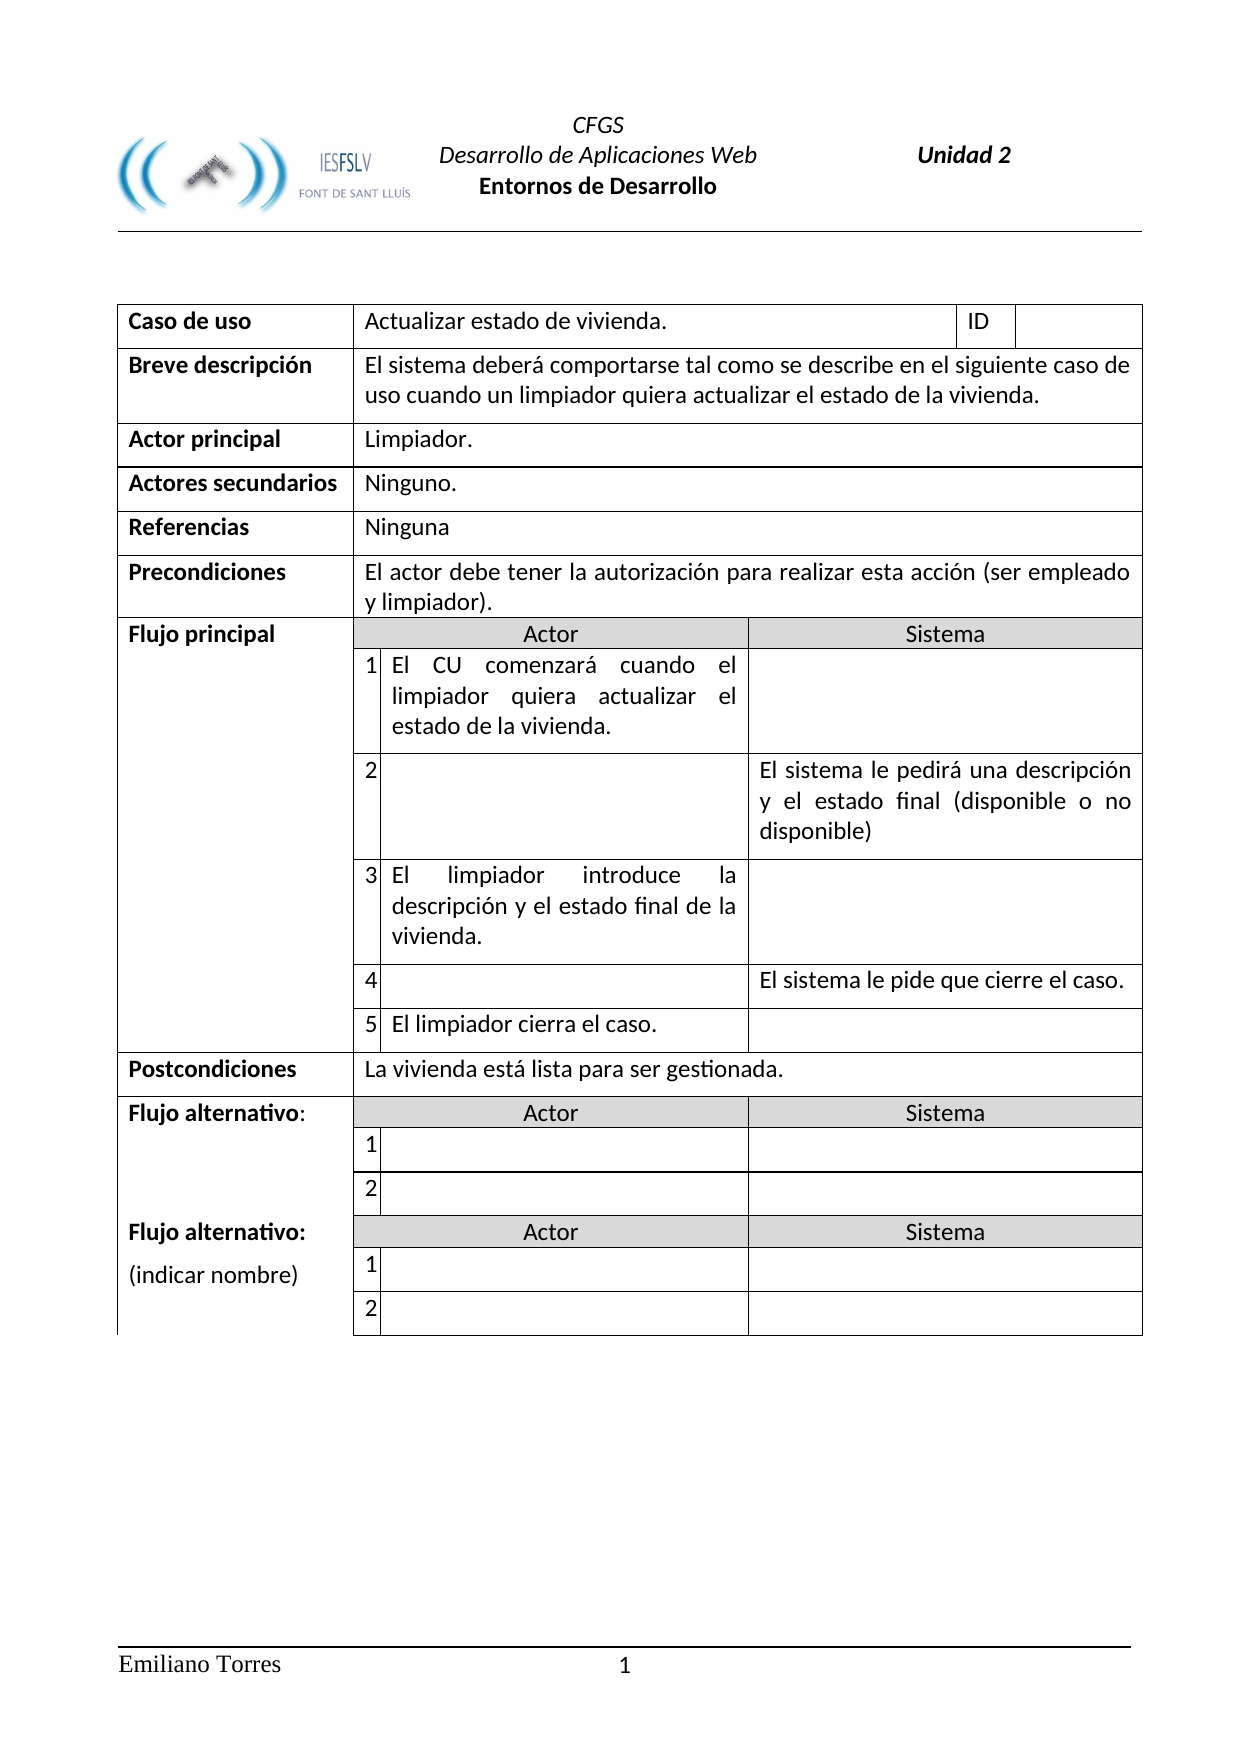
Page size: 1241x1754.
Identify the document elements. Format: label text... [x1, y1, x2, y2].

table_cell [381, 754, 748, 858]
table_cell Actor [354, 1097, 748, 1127]
table_cell [381, 1248, 748, 1291]
table_cell [381, 965, 748, 1008]
table_cell Flujo alternativo: (indicar nombre) [118, 1215, 353, 1335]
table_cell 2 [354, 1292, 380, 1335]
table_cell [749, 649, 1142, 753]
table_cell [749, 1173, 1142, 1215]
table_cell Flujo principal [118, 618, 353, 1052]
table_cell Actores secundarios [118, 468, 353, 511]
table_cell Actor principal [118, 424, 353, 466]
table_cell [749, 1128, 1142, 1171]
table_cell La vivienda está lista para ser gestionada. [354, 1053, 1142, 1096]
table_cell Ninguna [354, 512, 1142, 554]
table_cell [381, 1173, 748, 1215]
table_cell El CU comenzará cuando el limpiador quiera actualizar el estado de la vivienda. [381, 649, 748, 753]
table_cell Limpiador. [354, 424, 1142, 466]
table_cell Actor [354, 618, 748, 648]
table_cell El sistema deberá comportarse tal como se describe en el siguiente caso de uso cuando un limpiador quiera actualizar el estado de la vivienda. [354, 349, 1142, 422]
table_cell 1 [354, 1248, 380, 1291]
table_cell El sistema le pedirá una descripción y el estado final (disponible o no disponible) [749, 754, 1142, 858]
table_cell Sistema [749, 1216, 1142, 1247]
table_cell 2 [354, 754, 380, 858]
table_cell [749, 1009, 1142, 1052]
table_cell Sistema [749, 1097, 1142, 1127]
table_cell 3 [354, 860, 380, 963]
table_cell 1 [354, 1128, 380, 1171]
table_cell Postcondiciones [118, 1053, 353, 1096]
table_header ID [957, 305, 1015, 348]
table_cell Actor [354, 1216, 748, 1247]
table_cell [381, 1128, 748, 1171]
table_header Caso de uso [118, 305, 353, 348]
table_cell El sistema le pide que cierre el caso. [749, 965, 1142, 1008]
table_cell El actor debe tener la autorización para realizar esta acción (ser empleado y limpiador). [354, 556, 1142, 617]
table_header Actualizar estado de vivienda. [354, 305, 956, 348]
table_cell 5 [354, 1009, 380, 1052]
table_cell Sistema [749, 618, 1142, 648]
table_cell Flujo alternativo: [118, 1097, 353, 1215]
table_cell [749, 1248, 1142, 1291]
table_cell [381, 1292, 748, 1335]
table_header [1016, 305, 1142, 348]
table_cell El limpiador cierra el caso. [381, 1009, 748, 1052]
table_cell Ninguno. [354, 468, 1142, 511]
table_cell [749, 860, 1142, 963]
table_cell 2 [354, 1173, 380, 1215]
table_cell Referencias [118, 512, 353, 554]
table_cell El limpiador introduce la descripción y el estado final de la vivienda. [381, 860, 748, 963]
table_cell 1 [354, 649, 380, 753]
table_cell [749, 1292, 1142, 1335]
picture [114, 133, 414, 216]
table_cell Breve descripción [118, 349, 353, 422]
table_cell Precondiciones [118, 556, 353, 617]
table_cell 4 [354, 965, 380, 1008]
